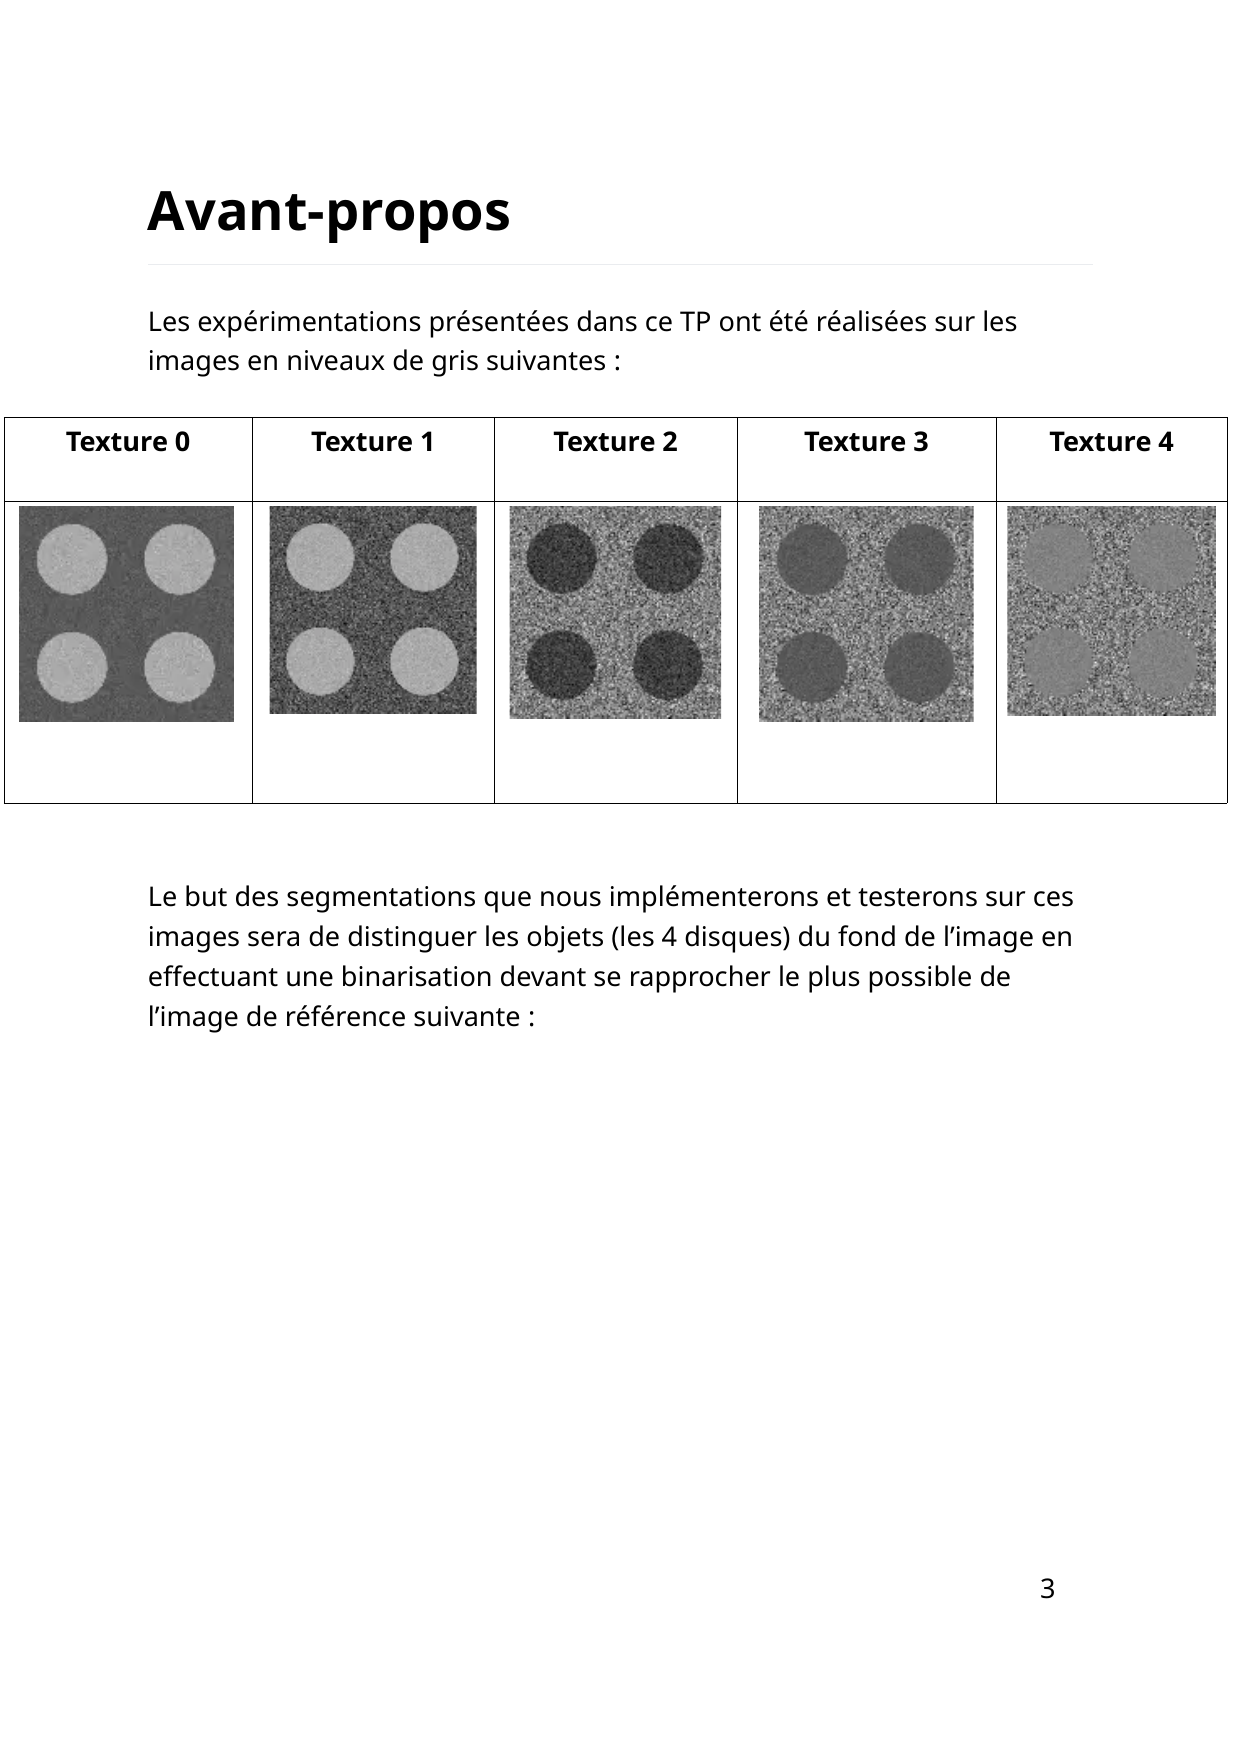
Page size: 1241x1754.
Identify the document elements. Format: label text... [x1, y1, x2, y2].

table_header Texture 2 [495, 418, 737, 501]
table_cell [997, 502, 1227, 802]
picture [19, 506, 234, 722]
subtitle Avant-propos [148, 173, 1093, 264]
picture [759, 506, 974, 722]
table_cell [738, 502, 996, 802]
text Les expérimentations présentées dans ce TP ont été réalisées sur les images en niveaux de gris suivantes : [148, 302, 1093, 379]
table_header Texture 3 [738, 418, 996, 501]
table_header Texture 1 [253, 418, 494, 501]
picture [509, 506, 722, 719]
text Le but des segmentations que nous implémenterons et testerons sur ces images sera de distinguer les objets (les 4 disques) du fond de l’image en effectuant une binarisation devant se rapprocher le plus possible de l’image de référence suivante : [148, 878, 1093, 1034]
table_cell [5, 502, 252, 802]
table_header Texture 0 [5, 418, 252, 501]
picture [269, 506, 477, 714]
table_header Texture 4 [997, 418, 1227, 501]
table_cell [253, 502, 494, 802]
picture [1007, 506, 1216, 716]
table_cell [495, 502, 737, 802]
